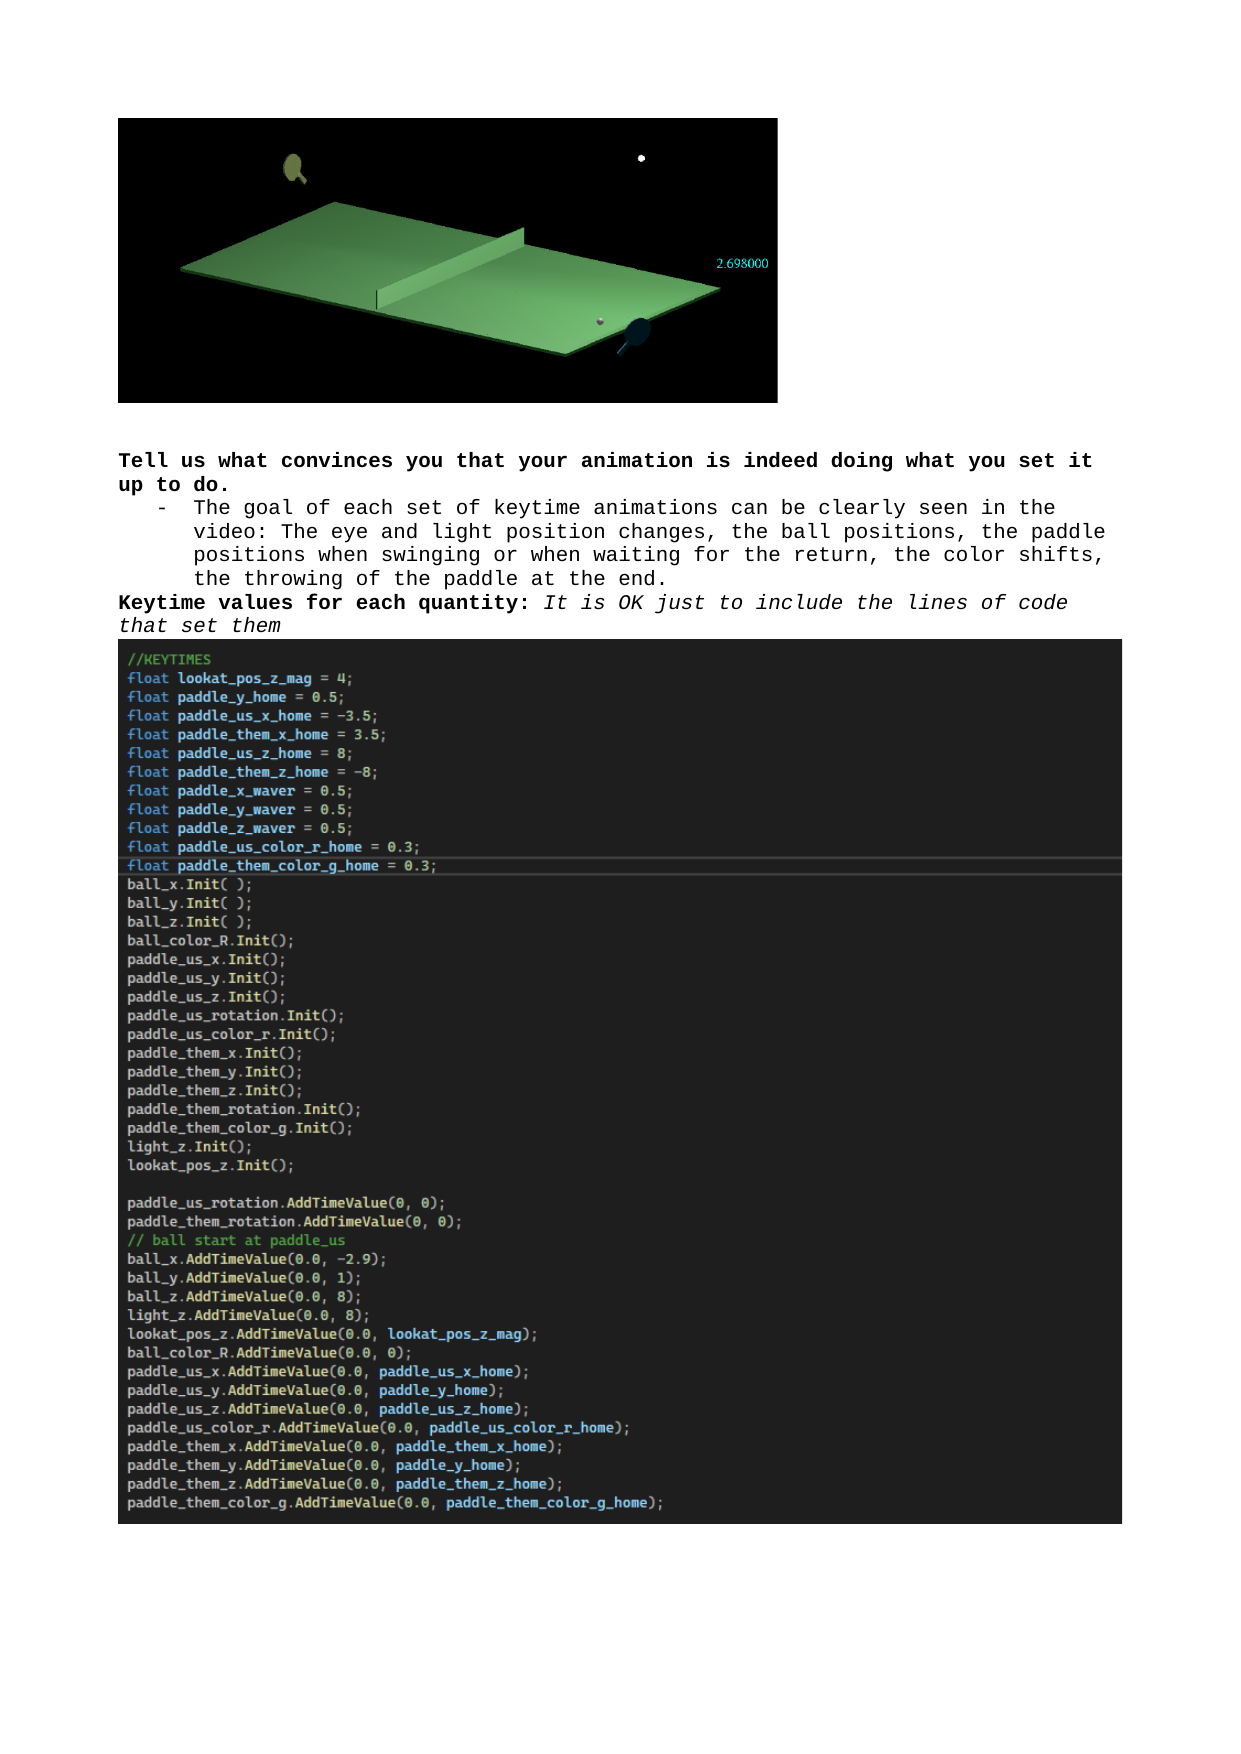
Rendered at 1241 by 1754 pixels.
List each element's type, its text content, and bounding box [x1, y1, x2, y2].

list The goal of each set of keytime animations can be clearly seen in the video: The eye and light position changes, the ball positions, the paddle positions when swinging or when waiting for the return, the color shifts, the throwing of the paddle at the end. [156, 497, 1122, 592]
text Tell us what convinces you that your animation is indeed doing what you set it up to do. [118, 450, 1122, 497]
text Keytime values for each quantity: It is OK just to include the lines of code that set them [118, 592, 1122, 639]
